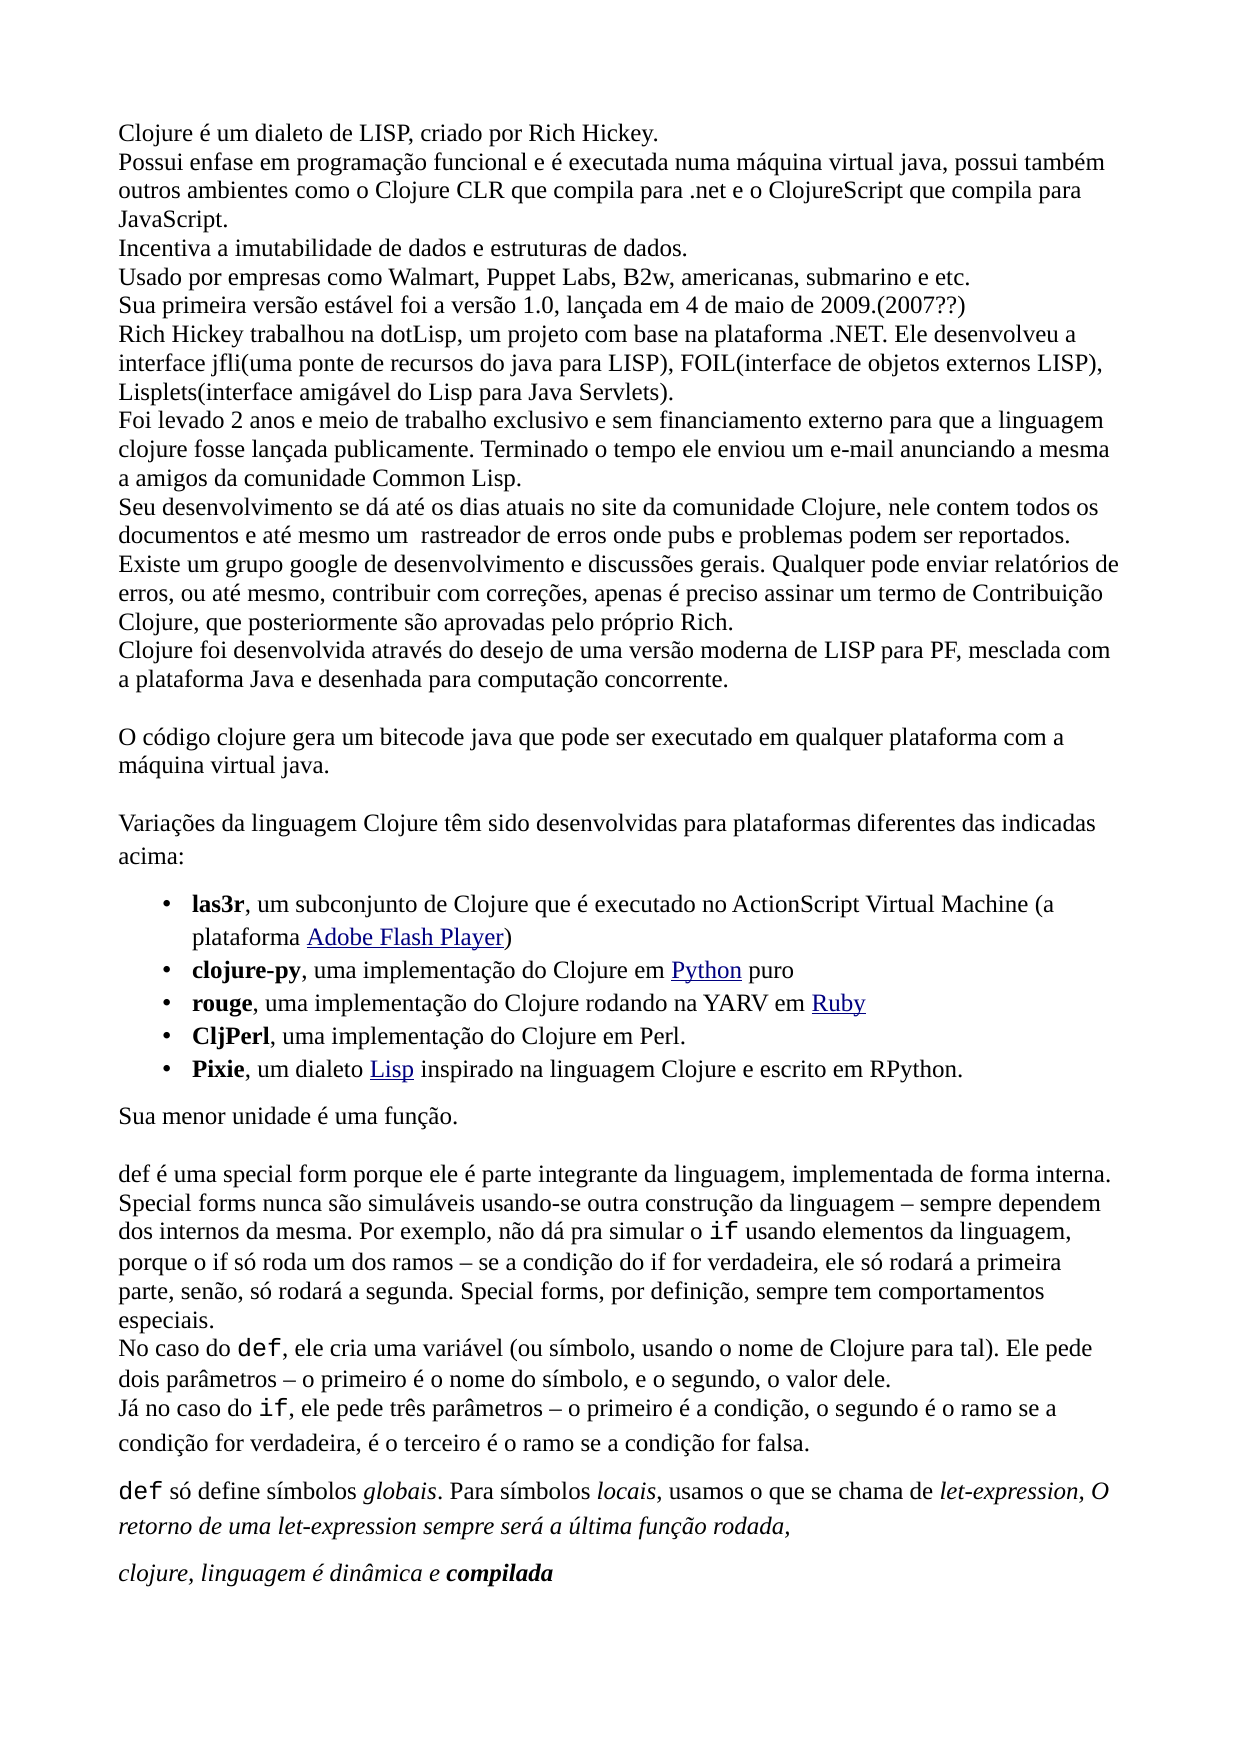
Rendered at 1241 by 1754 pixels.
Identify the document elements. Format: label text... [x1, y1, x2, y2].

text clojure, linguagem é dinâmica e compilada [118, 1558, 1122, 1587]
list rouge, uma implementação do Clojure rodando na YARV em Ruby [162, 988, 1122, 1017]
list Pixie, um dialeto Lisp inspirado na linguagem Clojure e escrito em RPython. [162, 1054, 1122, 1083]
text def é uma special form porque ele é parte integrante da linguagem, implementada de forma interna. Special forms nunca são simuláveis usando-se outra construção da linguagem – sempre dependem dos internos da mesma. Por exemplo, não dá pra simular o if usando elementos da linguagem, porque o if só roda um dos ramos – se a condição do if for verdadeira, ele só rodará a primeira parte, senão, só rodará a segunda. Special forms, por definição, sempre tem comportamentos especiais. [118, 1159, 1122, 1333]
text Clojure foi desenvolvida através do desejo de uma versão moderna de LISP para PF, mesclada com a plataforma Java e desenhada para computação concorrente. [118, 636, 1122, 693]
text Existe um grupo google de desenvolvimento e discussões gerais. Qualquer pode enviar relatórios de erros, ou até mesmo, contribuir com correções, apenas é preciso assinar um termo de Contribuição Clojure, que posteriormente são aprovadas pelo próprio Rich. [118, 549, 1122, 636]
text Sua menor unidade é uma função. [118, 1101, 1122, 1130]
list las3r, um subconjunto de Clojure que é executado no ActionScript Virtual Machine (a plataforma Adobe Flash Player) [162, 889, 1122, 951]
text O código clojure gera um bitecode java que pode ser executado em qualquer plataforma com a máquina virtual java. [118, 722, 1122, 779]
text Já no caso do if, ele pede três parâmetros – o primeiro é a condição, o segundo é o ramo se a condição for verdadeira, é o terceiro é o ramo se a condição for falsa. [118, 1393, 1122, 1457]
list CljPerl, uma implementação do Clojure em Perl. [162, 1021, 1122, 1049]
text Variações da linguagem Clojure têm sido desenvolvidas para plataformas diferentes das indicadas acima: [118, 808, 1122, 870]
text Rich Hickey trabalhou na dotLisp, um projeto com base na plataforma .NET. Ele desenvolveu a interface jfli(uma ponte de recursos do java para LISP), FOIL(interface de objetos externos LISP), Lisplets(interface amigável do Lisp para Java Servlets). Foi levado 2 anos e meio de trabalho exclusivo e sem financiamento externo para que a linguagem clojure fosse lançada publicamente. Terminado o tempo ele enviou um e-mail anunciando a mesma a amigos da comunidade Common Lisp. Seu desenvolvimento se dá até os dias atuais no site da comunidade Clojure, nele contem todos os documentos e até mesmo um rastreador de erros onde pubs e problemas podem ser reportados. [118, 319, 1122, 549]
text def só define símbolos globais. Para símbolos locais, usamos o que se chama de let-expression, O retorno de uma let-expression sempre será a última função rodada, [118, 1476, 1122, 1540]
list clojure-py, uma implementação do Clojure em Python puro [162, 955, 1122, 983]
text No caso do def, ele cria uma variável (ou símbolo, usando o nome de Clojure para tal). Ele pede dois parâmetros – o primeiro é o nome do símbolo, e o segundo, o valor dele. [118, 1333, 1122, 1393]
text Clojure é um dialeto de LISP, criado por Rich Hickey. Possui enfase em programação funcional e é executada numa máquina virtual java, possui também outros ambientes como o Clojure CLR que compila para .net e o ClojureScript que compila para JavaScript. Incentiva a imutabilidade de dados e estruturas de dados. Usado por empresas como Walmart, Puppet Labs, B2w, americanas, submarino e etc. Sua primeira versão estável foi a versão 1.0, lançada em 4 de maio de 2009.(2007??) [118, 118, 1122, 319]
